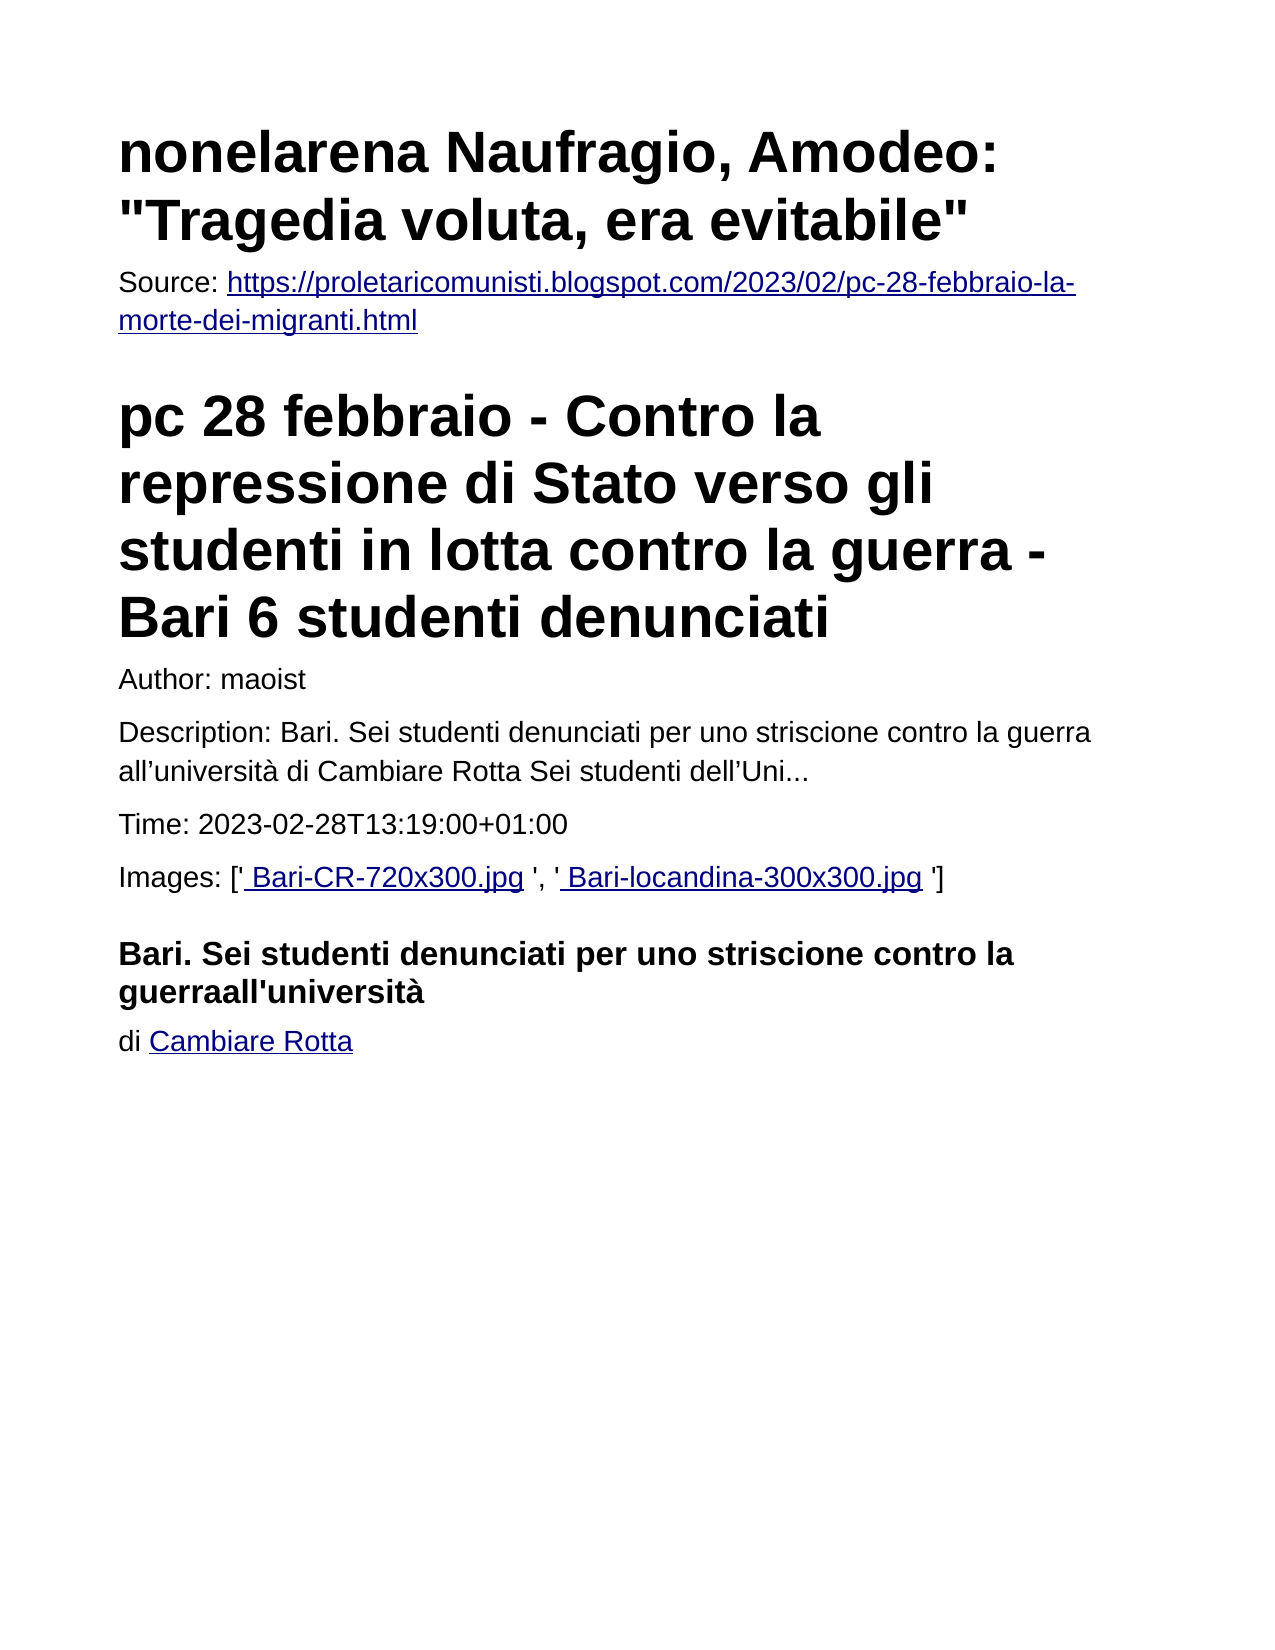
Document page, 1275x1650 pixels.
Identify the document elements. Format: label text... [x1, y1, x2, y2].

text di Cambiare Rotta [118, 1023, 1157, 1057]
text Time: 2023-02-28T13:19:00+01:00 [118, 807, 1157, 841]
text Author: maoist [118, 662, 1157, 696]
subtitle Bari. Sei studenti denunciati per uno striscione contro la guerraall'università [118, 934, 1157, 1011]
text Description: Bari. Sei studenti denunciati per uno striscione contro la guerra all’università di Cambiare Rotta Sei studenti dell’Uni... [118, 715, 1157, 787]
subtitle pc 28 febbraio - Contro la repressione di Stato verso gli studenti in lotta contro la guerra - Bari 6 studenti denunciati [118, 381, 1157, 650]
text Source: https://proletaricomunisti.blogspot.com/2023/02/pc-28-febbraio-la-morte-dei-migranti.html [118, 265, 1157, 337]
subtitle nonelarena Naufragio, Amodeo: "Tragedia voluta, era evitabile" [118, 118, 1157, 252]
text Images: [' Bari-CR-720x300.jpg ', ' Bari-locandina-300x300.jpg '] [118, 860, 1157, 894]
